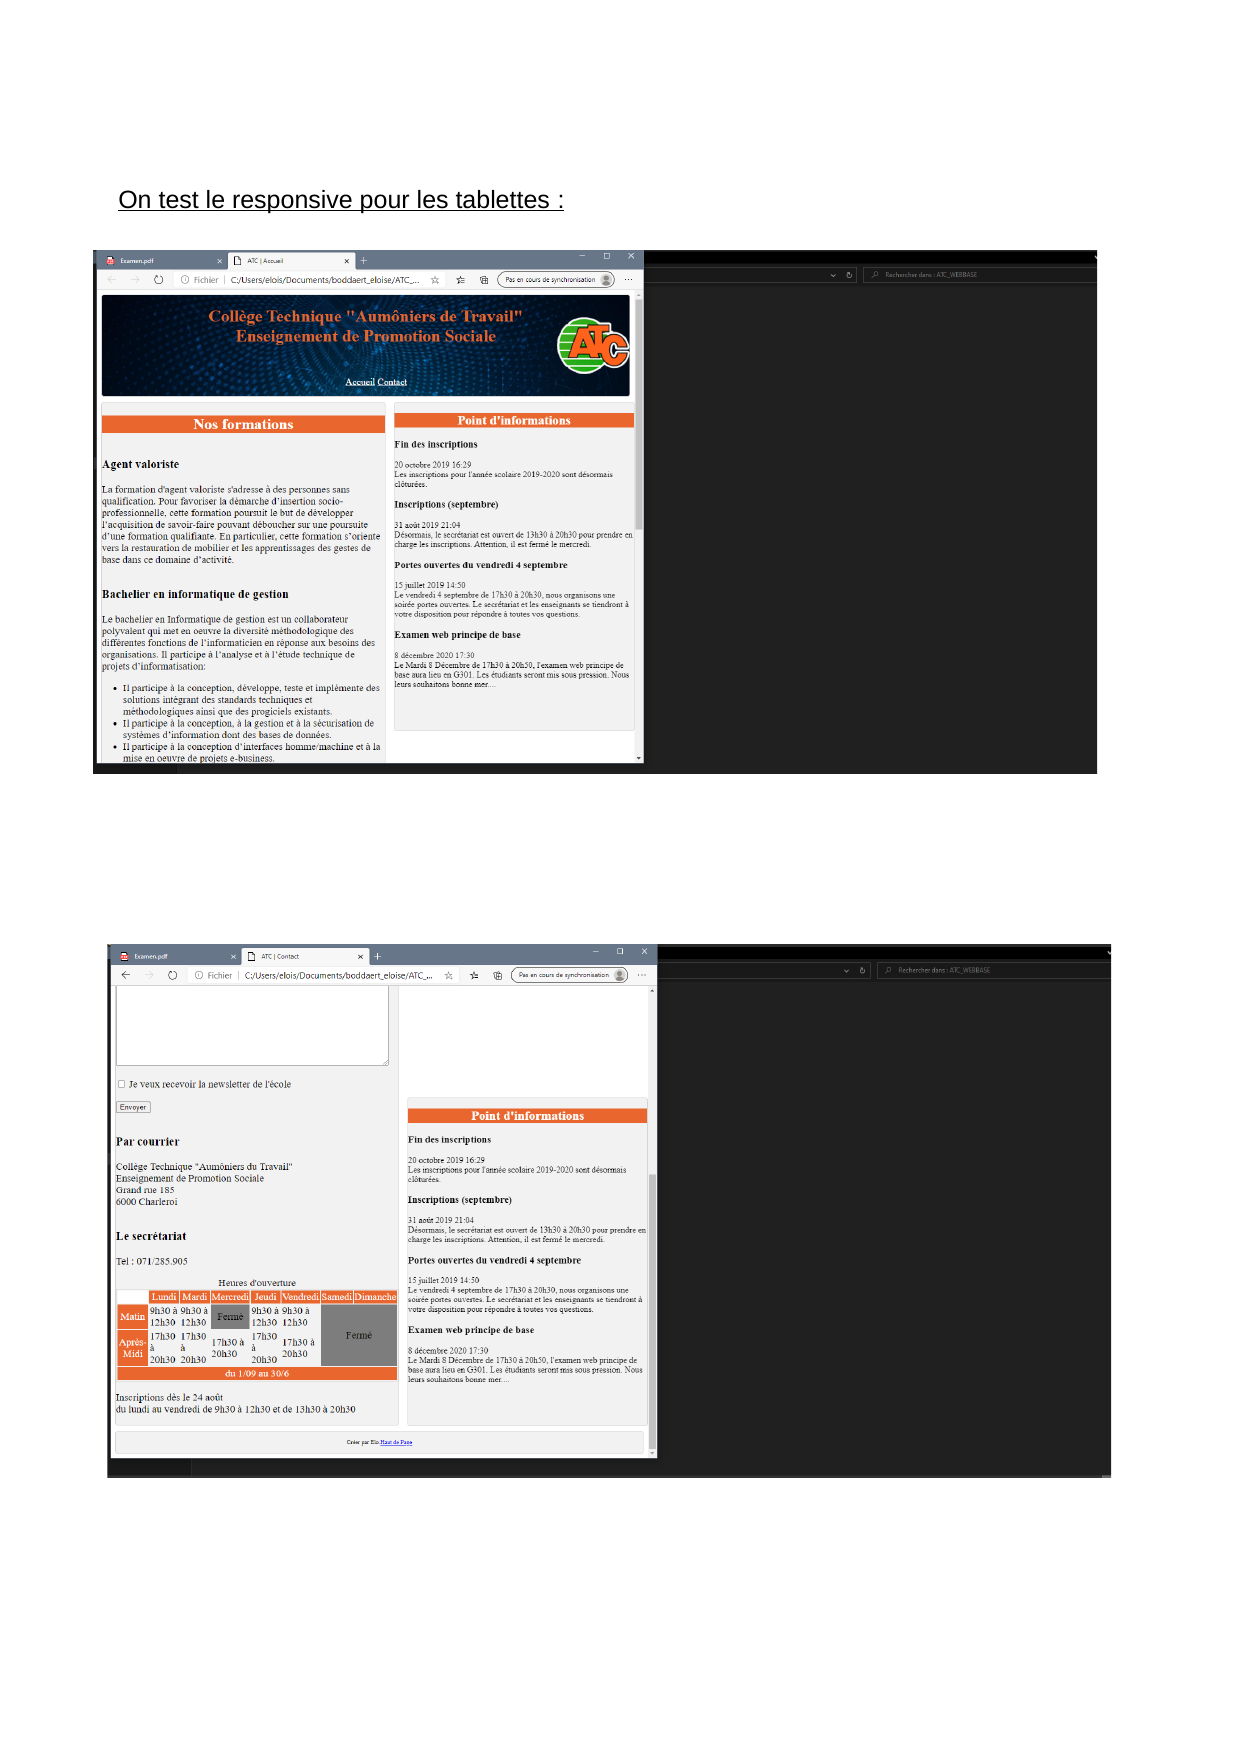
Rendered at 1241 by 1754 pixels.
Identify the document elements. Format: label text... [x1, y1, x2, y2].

text On test le responsive pour les tablettes : [118, 185, 1122, 214]
picture [107, 944, 1112, 1478]
picture [93, 250, 1098, 774]
